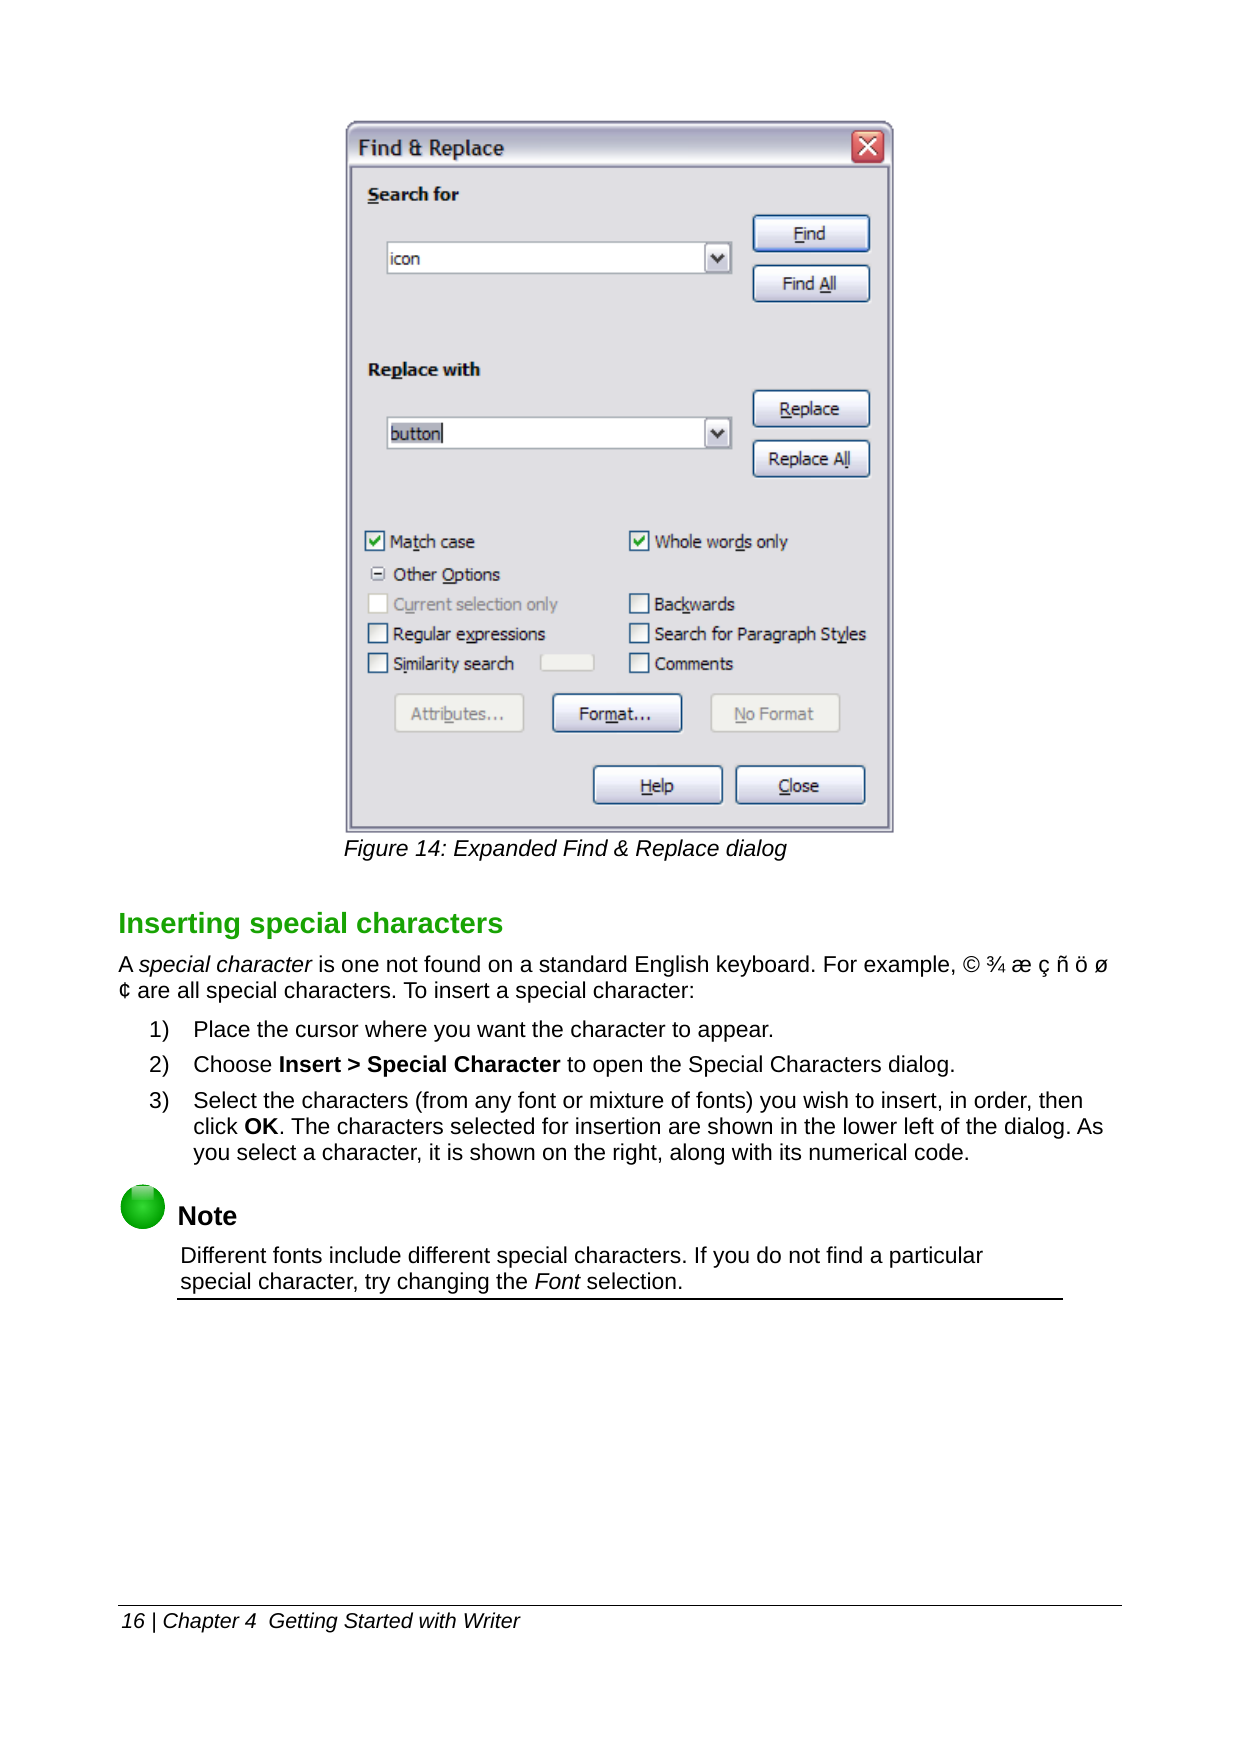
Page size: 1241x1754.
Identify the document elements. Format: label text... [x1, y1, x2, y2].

list Choose Insert > Special Character to open the Special Characters dialog. [169, 1051, 1122, 1078]
subtitle Inserting special characters [118, 906, 1122, 939]
text A special character is one not found on a standard English keyboard. For example, © ¾ æ ç ñ ö ø ¢ are all special characters. To insert a special character: [118, 951, 1122, 1004]
picture [343, 118, 897, 836]
text Figure 14: Expanded Find & Replace dialog [343, 836, 897, 862]
list Select the characters (from any font or mixture of fonts) you wish to insert, in order, then click OK. The characters selected for insertion are shown in the lower left of the dialog. As you select a character, it is shown on the right, along with its numerical code. [169, 1087, 1122, 1166]
subtitle Note [118, 1182, 1122, 1231]
list Place the cursor where you want the character to appear. [169, 1016, 1122, 1043]
text Different fonts include different special characters. If you do not find a particular special character, try changing the Font selection. [177, 1239, 1063, 1298]
